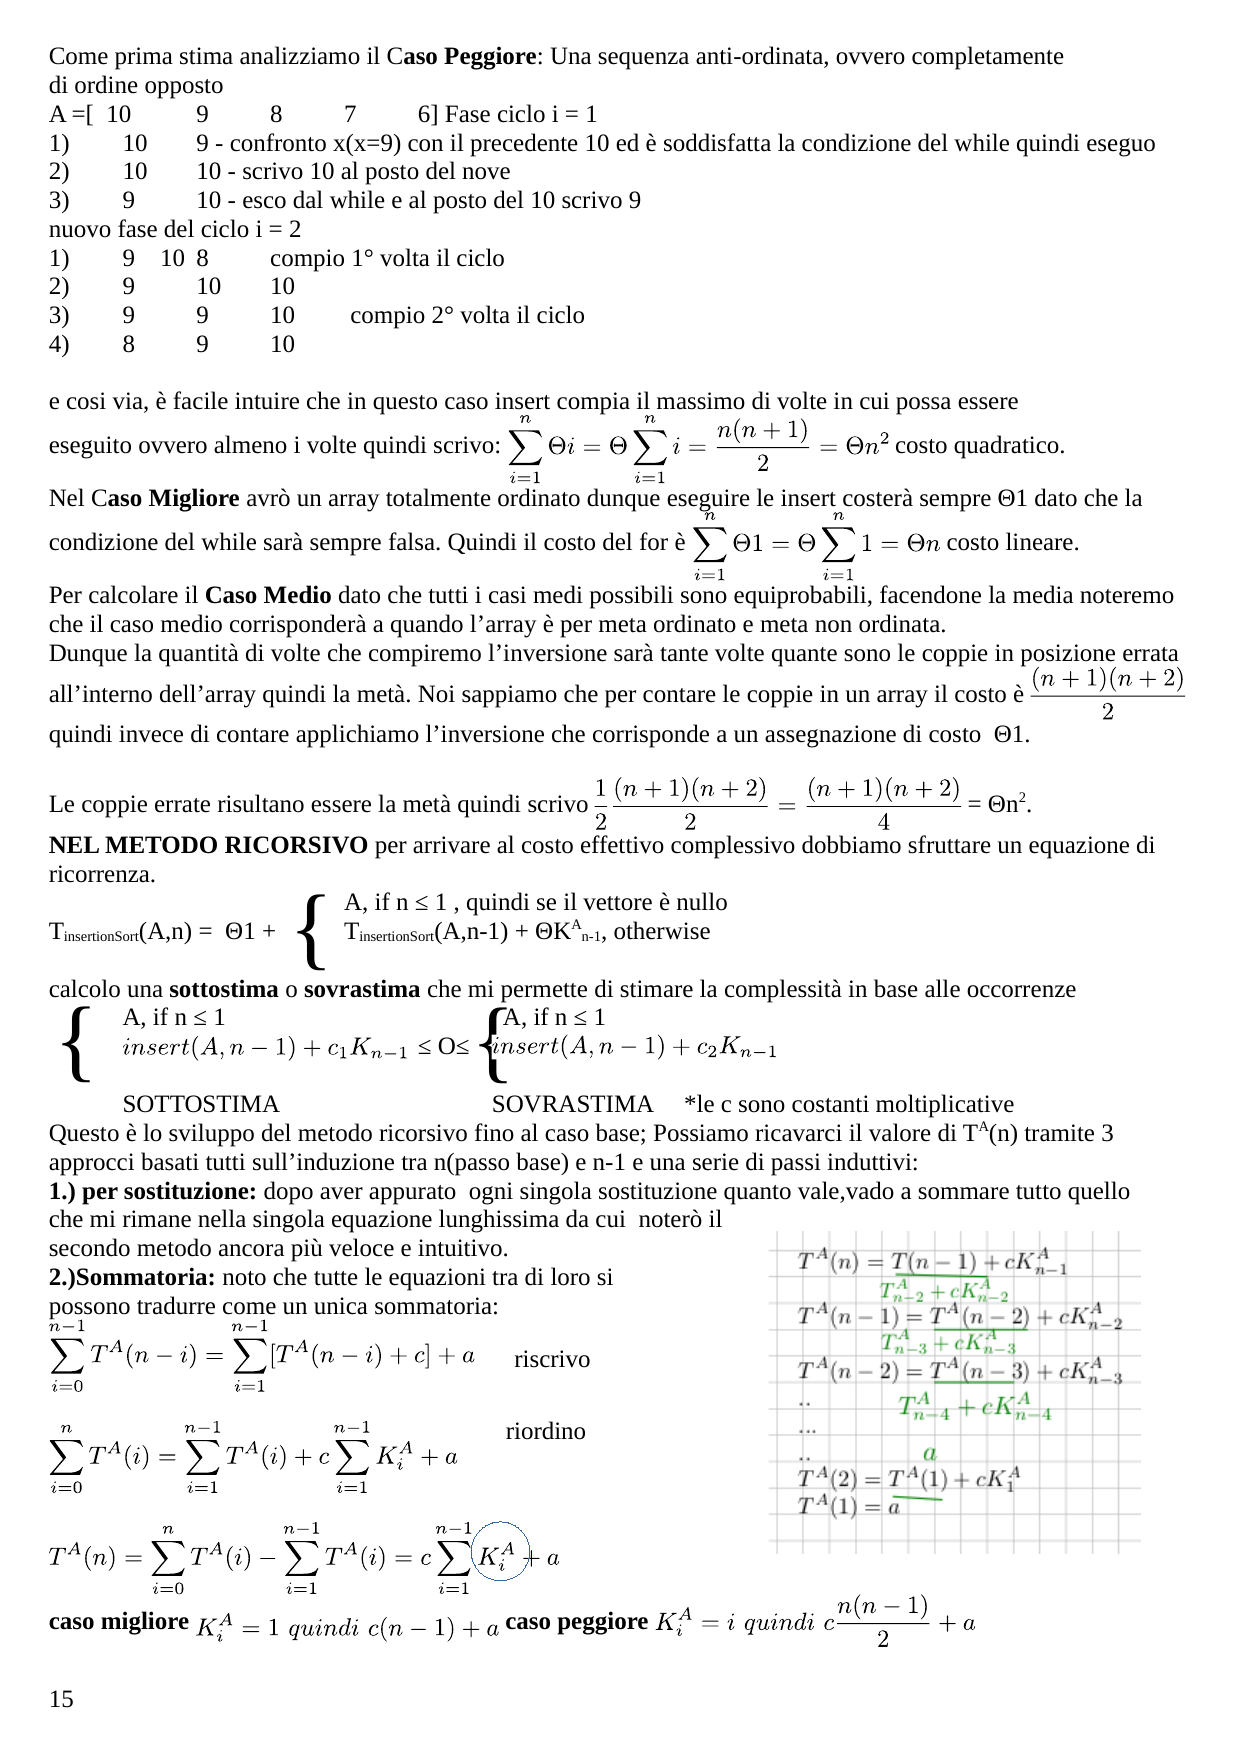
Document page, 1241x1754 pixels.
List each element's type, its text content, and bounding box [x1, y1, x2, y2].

text 3) 9 9 10 compio 2° volta il ciclo [48, 300, 1187, 329]
picture [768, 1231, 1141, 1554]
text A, if n ≤ 1 , quindi se il vettore è nullo [48, 887, 1187, 916]
text caso migliore caso peggiore [48, 1594, 654, 1647]
text 1) 10 9 - confronto x(x=9) con il precedente 10 ed è soddisfatta la condizione del while quindi eseguo [48, 128, 1187, 156]
text TinsertionSort(A,n) = Θ1 + TinsertionSort(A,n-1) + ΘKAn-1, otherwise [48, 916, 307, 945]
text di ordine opposto [48, 70, 1187, 99]
text [1141, 1262, 1187, 1291]
text 2) 9 10 10 [48, 271, 1187, 300]
text SOTTOSTIMA SOVRASTIMA *le c sono costanti moltiplicative [48, 1089, 1187, 1118]
text 1) 9 10 8 compio 1° volta il ciclo [48, 243, 1187, 271]
text 4) 8 9 10 [48, 329, 1187, 358]
text Questo è lo sviluppo del metodo ricorsivo fino al caso base; Possiamo ricavarci il valore di TA(n) tramite 3 approcci basati tutti sull’induzione tra n(passo base) e n-1 e una serie di passi induttivi: [48, 1118, 1187, 1176]
text [1141, 1291, 1187, 1319]
text Nel Caso Migliore avrò un array totalmente ordinato dunque eseguire le insert costerà sempre Θ1 dato che la condizione del while sarà sempre falsa. Quindi il costo del for è costo lineare. [48, 483, 1187, 581]
text 2.)Sommatoria: noto che tutte le equazioni tra di loro si [48, 1262, 768, 1291]
text nuovo fase del ciclo i = 2 [48, 214, 1187, 243]
text NEL METODO RICORSIVO per arrivare al costo effettivo complessivo dobbiamo sfruttare un equazione di ricorrenza. [48, 830, 1187, 887]
text 2) 10 10 - scrivo 10 al posto del nove [48, 156, 1187, 185]
text possono tradurre come un unica sommatoria: [48, 1291, 768, 1319]
text ≤ O≤ [72, 1031, 489, 1061]
text ≤ O≤ [496, 1031, 1187, 1061]
text [976, 1594, 1187, 1647]
text Come prima stima analizziamo il Caso Peggiore: Una sequenza anti-ordinata, ovvero completamente [48, 41, 1187, 70]
text calcolo una sottostima o sovrastima che mi permette di stimare la complessità in base alle occorrenze [48, 974, 1187, 1002]
text A =[ 10 9 8 7 6] Fase ciclo i = 1 [48, 99, 1187, 128]
text 1.) per sostituzione: dopo aver appurato ogni singola sostituzione quanto vale,vado a sommare tutto quello [48, 1176, 1187, 1204]
text A, if n ≤ 1 A, if n ≤ 1 [48, 1002, 1187, 1031]
text ≤ O≤ [48, 1031, 72, 1061]
text eseguito ovvero almeno i volte quindi scrivo: [48, 415, 507, 483]
text = Θn2. [962, 777, 1187, 830]
text e cosi via, è facile intuire che in questo caso insert compia il massimo di volte in cui possa essere [48, 386, 1187, 415]
text Dunque la quantità di volte che compiremo l’inversione sarà tante volte quante sono le coppie in posizione errata all’interno dell’array quindi la metà. Noi sappiamo che per contare le coppie in un array il costo è [48, 638, 1187, 719]
text costo quadratico. [889, 415, 1187, 483]
text TinsertionSort(A,n) = Θ1 + TinsertionSort(A,n-1) + ΘKAn-1, otherwise [307, 916, 1187, 945]
text quindi invece di contare applichiamo l’inversione che corrisponde a un assegnazione di costo Θ1. [48, 719, 1187, 748]
text che mi rimane nella singola equazione lunghissima da cui noterò il secondo metodo ancora più veloce e intuitivo. [48, 1204, 1187, 1262]
text Le coppie errate risultano essere la metà quindi scrivo [48, 777, 594, 830]
text Per calcolare il Caso Medio dato che tutti i casi medi possibili sono equiprobabili, facendone la media noteremo che il caso medio corrisponderà a quando l’array è per meta ordinato e meta non ordinata. [48, 581, 1187, 638]
text 3) 9 10 - esco dal while e al posto del 10 scrivo 9 [48, 185, 1187, 214]
